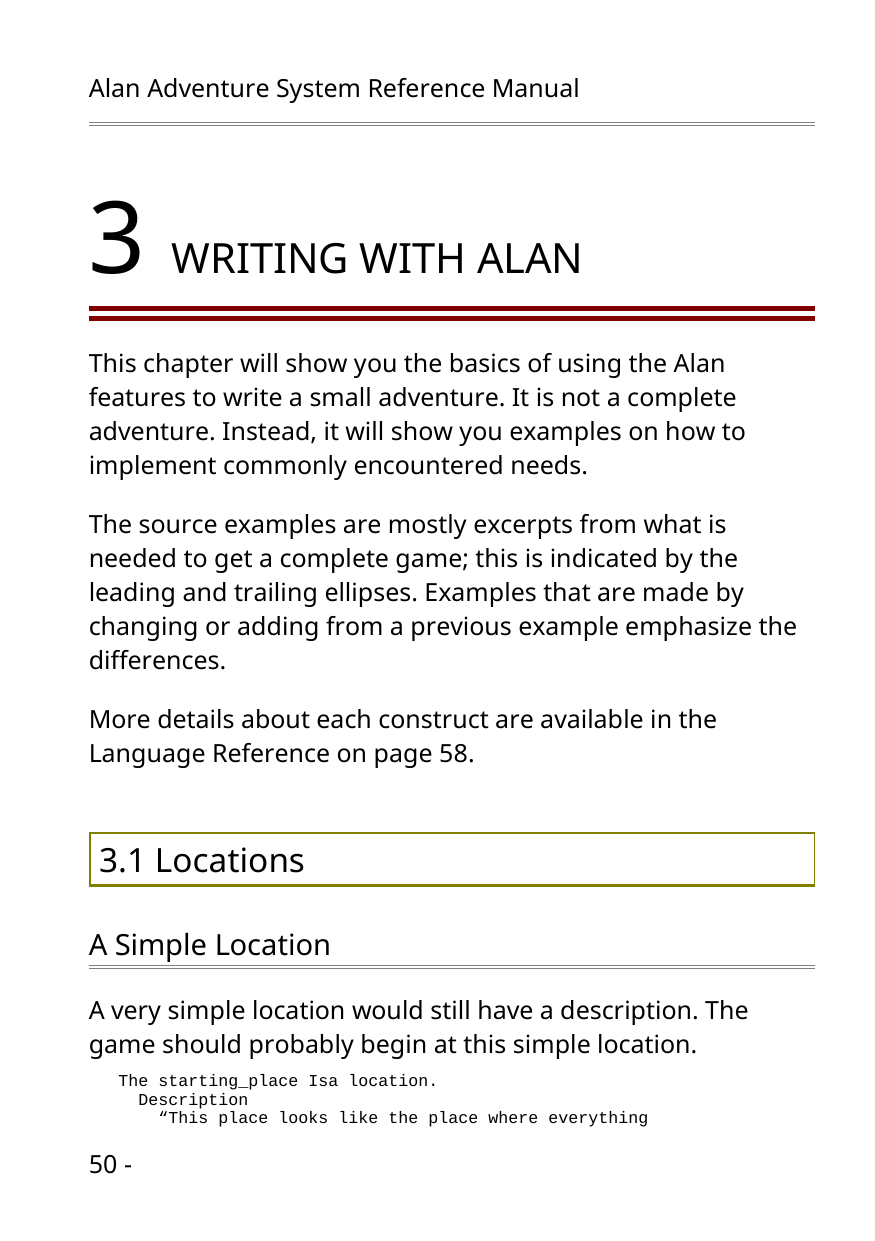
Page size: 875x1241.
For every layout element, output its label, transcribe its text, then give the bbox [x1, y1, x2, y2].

subtitle A Simple Location [88, 924, 815, 968]
text A very simple location would still have a description. The game should probably begin at this simple location. [88, 993, 815, 1061]
text This chapter will show you the basics of using the Alan features to write a small adventure. It is not a complete adventure. Instead, it will show you examples on how to implement commonly encountered needs. [88, 346, 815, 482]
text The starting_place Isa location. Description “This place looks like the place where everything [118, 1073, 815, 1129]
text More details about each construct are available in the Language Reference on page 46. [88, 702, 815, 770]
subtitle Writing With Alan [88, 167, 815, 321]
subtitle Locations [91, 834, 814, 884]
text The source examples are mostly excerpts from what is needed to get a complete game; this is indicated by the leading and trailing ellipses. Examples that are made by changing or adding from a previous example emphasize the differences. [88, 507, 815, 677]
